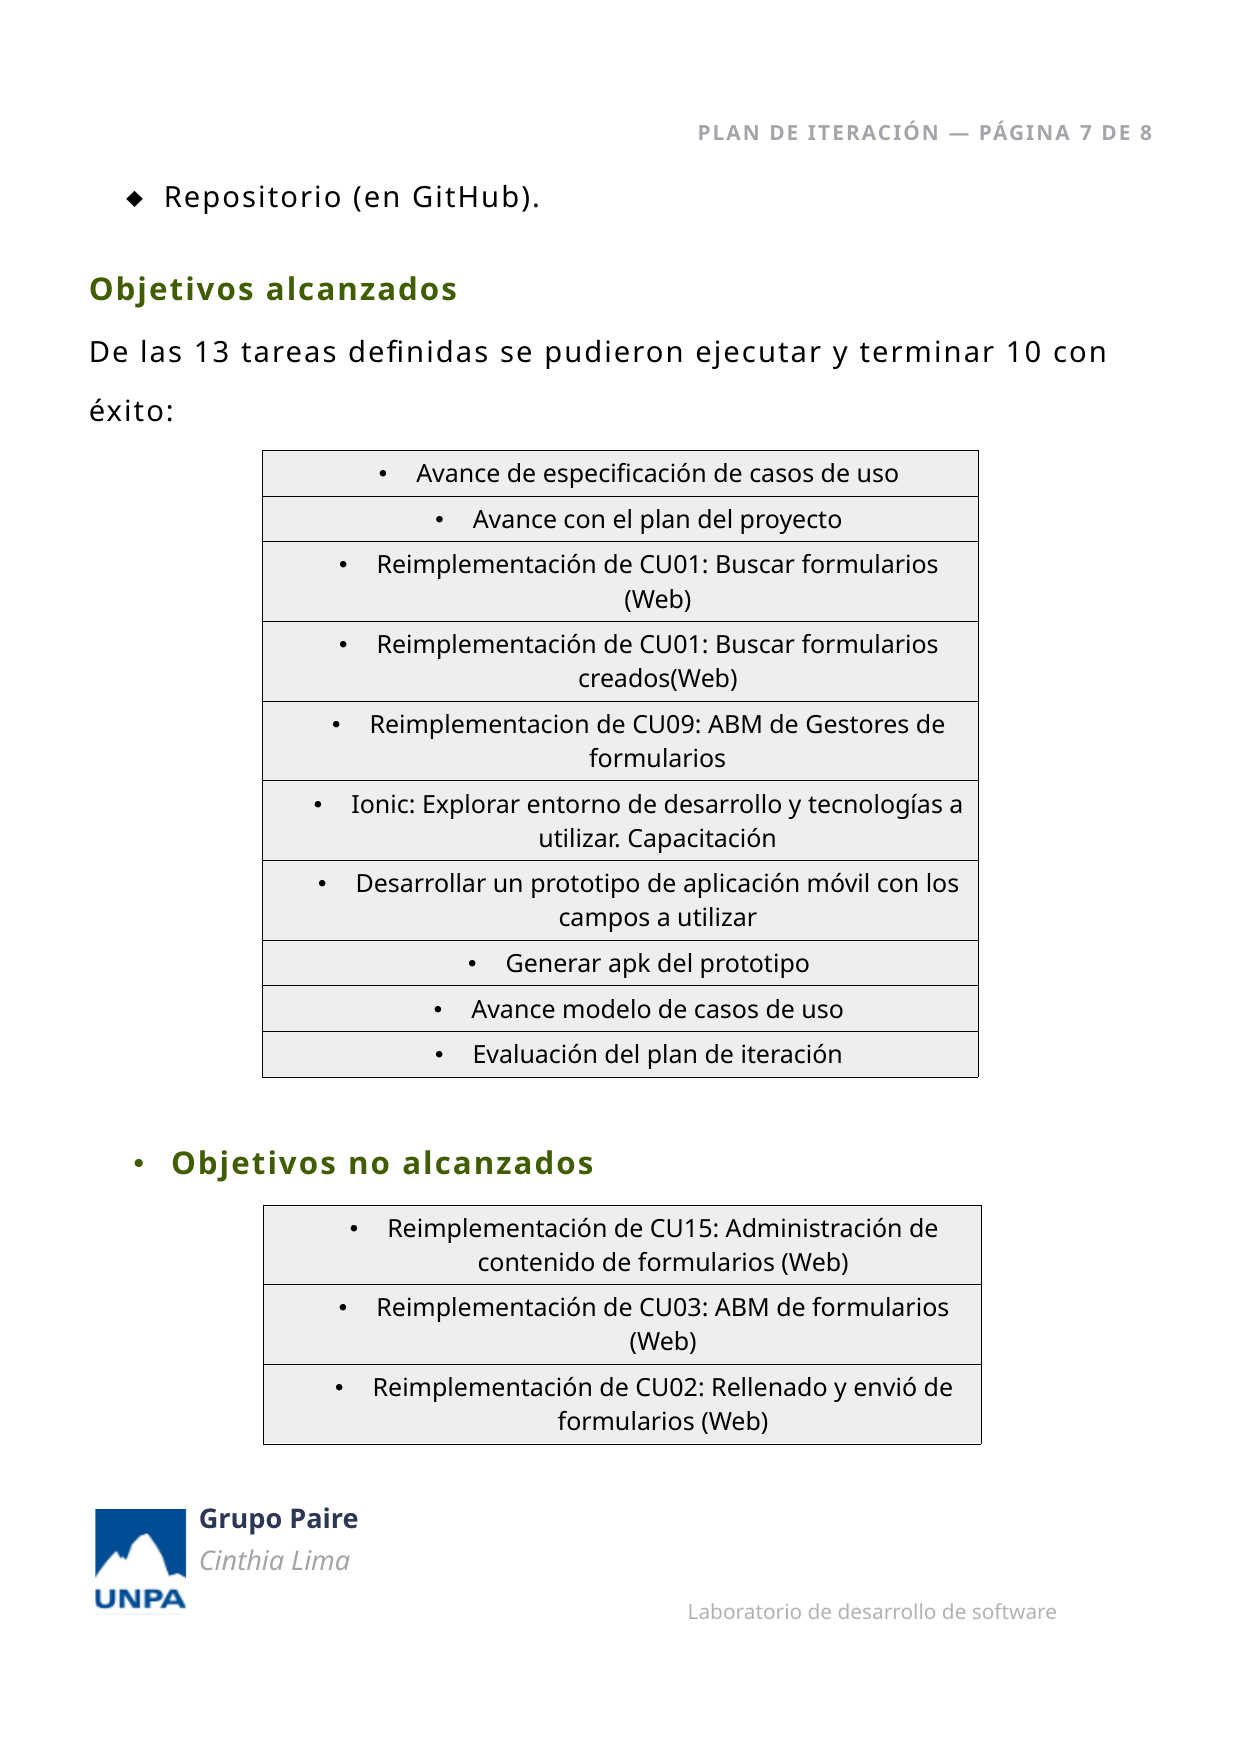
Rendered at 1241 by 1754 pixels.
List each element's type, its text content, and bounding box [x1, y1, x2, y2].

table_header Avance de especificación de casos de uso [263, 451, 978, 496]
table_cell Desarrollar un prototipo de aplicación móvil con los campos a utilizar [263, 861, 978, 940]
list Repositorio (en GitHub). [126, 176, 1152, 216]
table_cell Reimplementación de CU02: Rellenado y envió de formularios (Web) [264, 1365, 981, 1443]
table_cell Reimplementación de CU01: Buscar formularios creados(Web) [263, 622, 978, 701]
table_cell Generar apk del prototipo [263, 941, 978, 985]
picture [95, 1509, 187, 1615]
list Objetivos no alcanzados [133, 1141, 1152, 1183]
text De las 13 tareas definidas se pudieron ejecutar y terminar 10 con éxito: [88, 331, 1152, 430]
table_cell Reimplementación de CU03: ABM de formularios (Web) [264, 1285, 981, 1364]
table_cell Evaluación del plan de iteración [263, 1032, 978, 1077]
text Objetivos alcanzados [88, 267, 1152, 310]
table_cell Avance con el plan del proyecto [263, 497, 978, 541]
table_cell Reimplementación de CU01: Buscar formularios (Web) [263, 542, 978, 621]
table_cell Avance modelo de casos de uso [263, 986, 978, 1031]
table_cell Ionic: Explorar entorno de desarrollo y tecnologías a utilizar. Capacitación [263, 781, 978, 860]
table_cell Reimplementacion de CU09: ABM de Gestores de formularios [263, 702, 978, 780]
table_header Reimplementación de CU15: Administración de contenido de formularios (Web) [264, 1206, 981, 1284]
